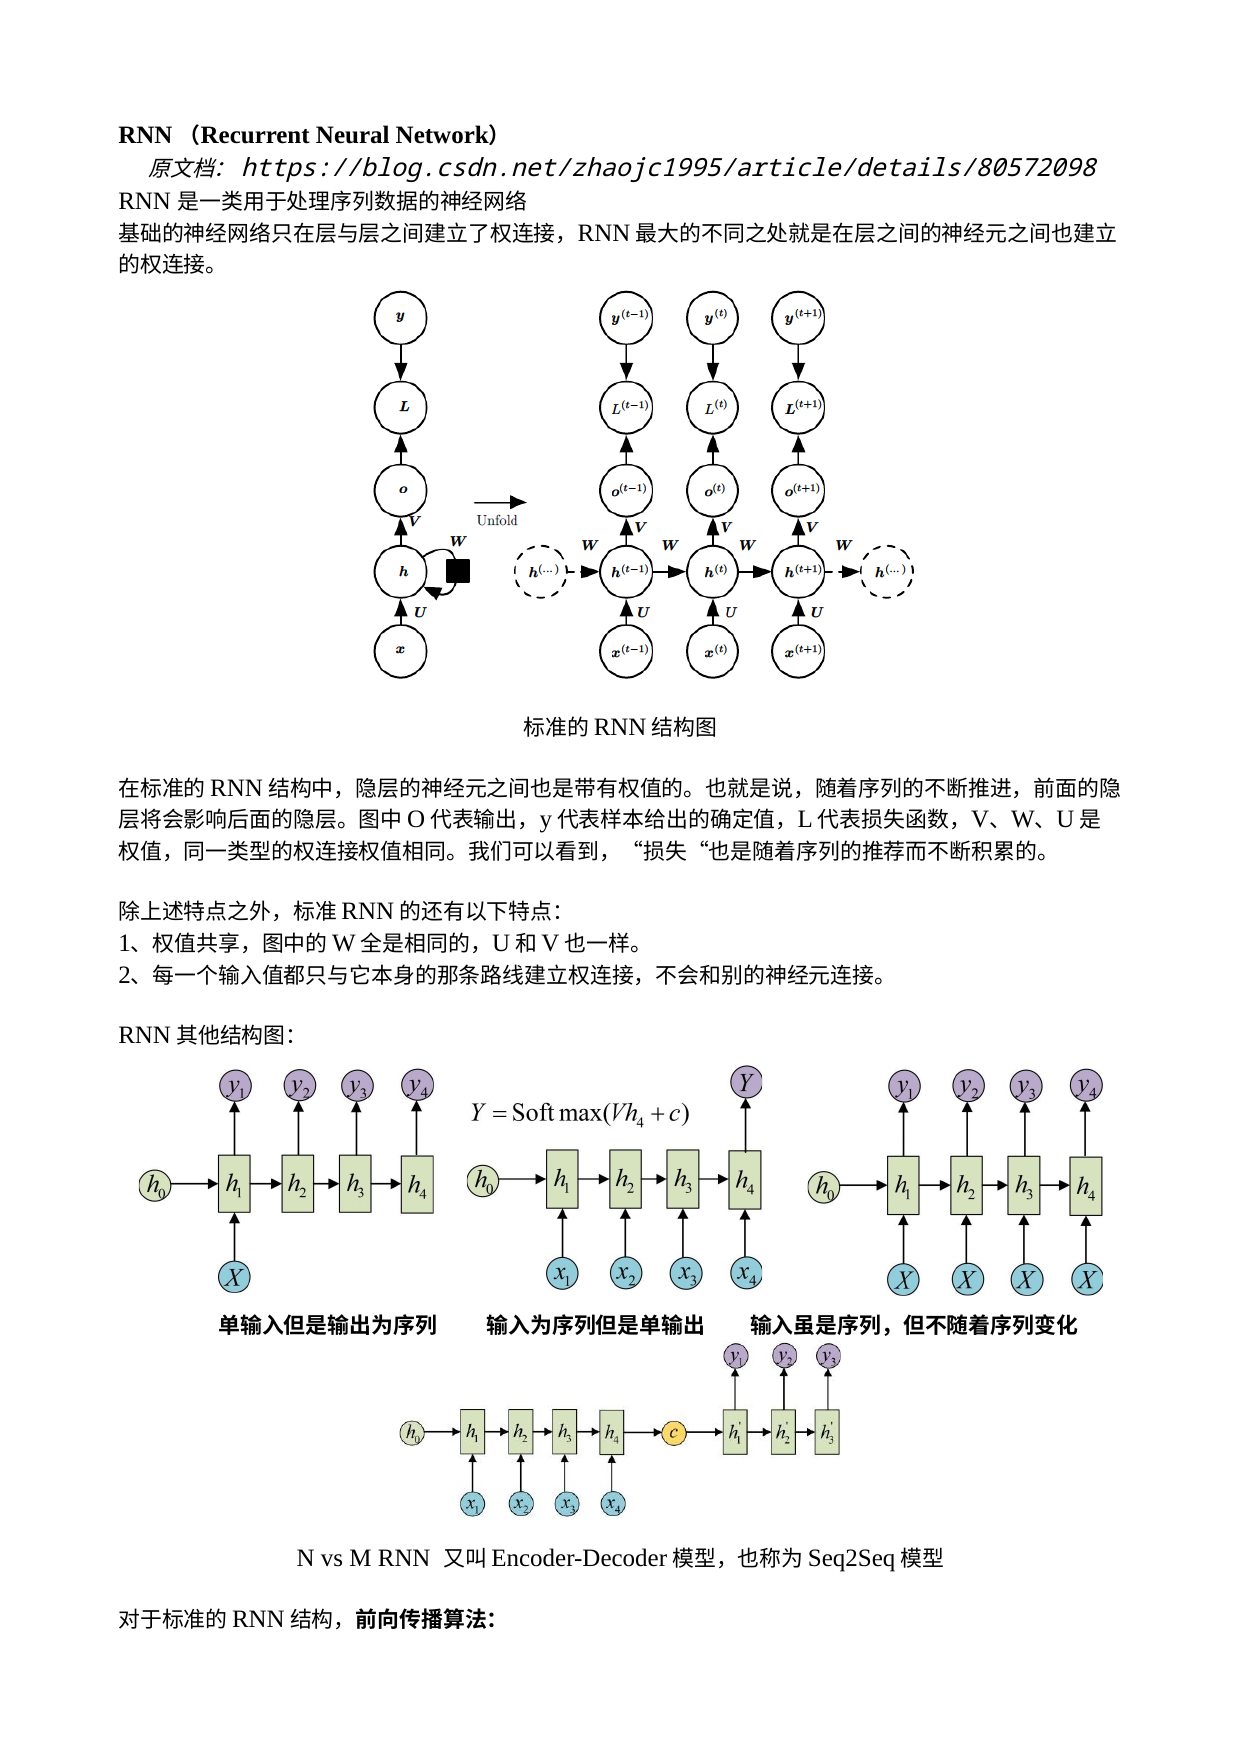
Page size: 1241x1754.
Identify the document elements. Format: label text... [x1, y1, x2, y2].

text RNN 是一类用于处理序列数据的神经网络 [118, 184, 1122, 216]
picture [399, 1340, 841, 1518]
text 除上述特点之外，标准RNN的还有以下特点： [118, 894, 1122, 926]
text 1、权值共享，图中的W全是相同的，U和V也一样。 2、每一个输入值都只与它本身的那条路线建立权连接，不会和别的神经元连接。 [118, 926, 1122, 989]
text 标准的RNN结构图 [118, 710, 1122, 742]
text N vs M RNN 又叫Encoder-Decoder模型，也称为Seq2Seq模型 [118, 1541, 1122, 1573]
text RNN其他结构图： [118, 1018, 1122, 1050]
text 原文档： https://blog.csdn.net/zhaojc1995/article/details/80572098 [118, 150, 1122, 184]
text RNN （Recurrent Neural Network） [118, 118, 1122, 150]
text 基础的神经网络只在层与层之间建立了权连接，RNN最大的不同之处就是在层之间的神经元之间也建立的权连接。 [118, 216, 1122, 279]
text 在标准的RNN结构中，隐层的神经元之间也是带有权值的。也就是说，随着序列的不断推进，前面的隐层将会影响后面的隐层。图中O代表输出，y代表样本给出的确定值，L代表损失函数，V、W、U是权值，同一类型的权连接权值相同。我们可以看到，“损失“也是随着序列的推荐而不断积累的。 [118, 771, 1122, 866]
picture [138, 1065, 434, 1293]
text 对于标准的RNN结构，前向传播算法： [118, 1602, 1122, 1633]
text 单输入但是输出为序列 输入为序列但是单输出 输入虽是序列，但不随着序列变化 [118, 1308, 1122, 1340]
picture [466, 1065, 763, 1292]
picture [807, 1065, 1103, 1296]
picture [300, 278, 941, 693]
